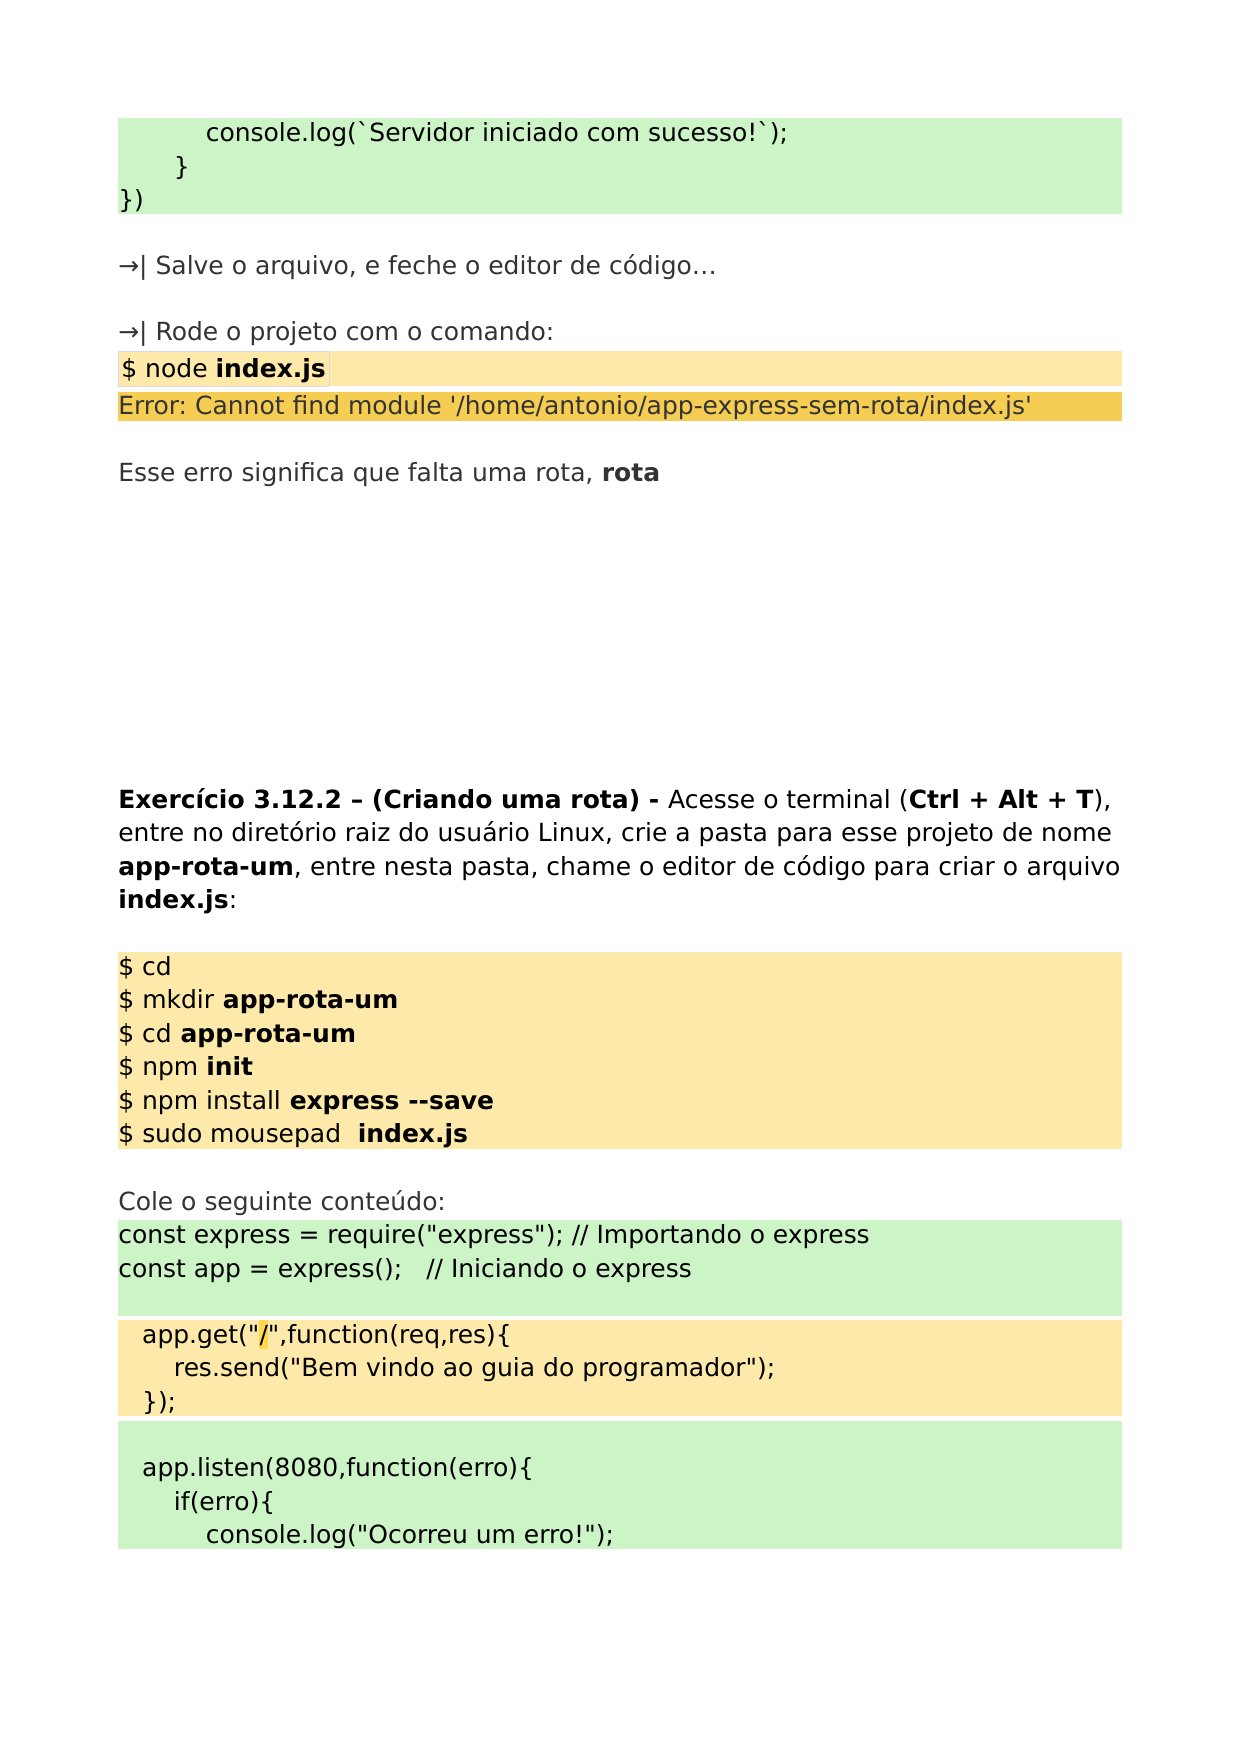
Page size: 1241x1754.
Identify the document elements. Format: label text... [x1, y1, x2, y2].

text $ sudo mousepad index.js [118, 1119, 1122, 1149]
text [330, 351, 1122, 386]
text $ node index.js [119, 352, 329, 386]
text $ npm init [118, 1052, 1122, 1082]
text $ mkdir app-rota-um [118, 985, 1122, 1014]
text app.get("/",function(req,res){ [118, 1320, 1122, 1349]
text Esse erro significa que falta uma rota, rota [118, 458, 1122, 487]
text if(erro){ [118, 1487, 1122, 1516]
text console.log("Ocorreu um erro!"); [118, 1520, 1122, 1549]
text res.send("Bem vindo ao guia do programador"); [118, 1353, 1122, 1383]
text app.listen(8080,function(erro){ [118, 1453, 1122, 1482]
text console.log(`Servidor iniciado com sucesso!`); [118, 118, 1122, 147]
text $ npm install express --save [118, 1086, 1122, 1115]
text const express = require("express"); // Importando o express [118, 1220, 1122, 1249]
text Cole o seguinte conteúdo: [118, 1187, 1122, 1216]
text $ cd [118, 952, 1122, 981]
text →| Salve o arquivo, e feche o editor de código… [118, 251, 1122, 281]
text $ cd app-rota-um [118, 1019, 1122, 1048]
text } [118, 152, 1122, 181]
text const app = express(); // Iniciando o express [118, 1254, 1122, 1283]
text Error: Cannot find module '/home/antonio/app-express-sem-rota/index.js' [118, 392, 1122, 421]
text }) [118, 185, 1122, 214]
text }); [118, 1387, 1122, 1416]
text →| Rode o projeto com o comando: [118, 318, 1122, 347]
text Exercício 3.12.2 – (Criando uma rota) - Acesse o terminal (Ctrl + Alt + T), entre no diretório raiz do usuário Linux, crie a pasta para esse projeto de nome app-rota-um, entre nesta pasta, chame o editor de código para criar o arquivo index.js: [118, 785, 1122, 915]
